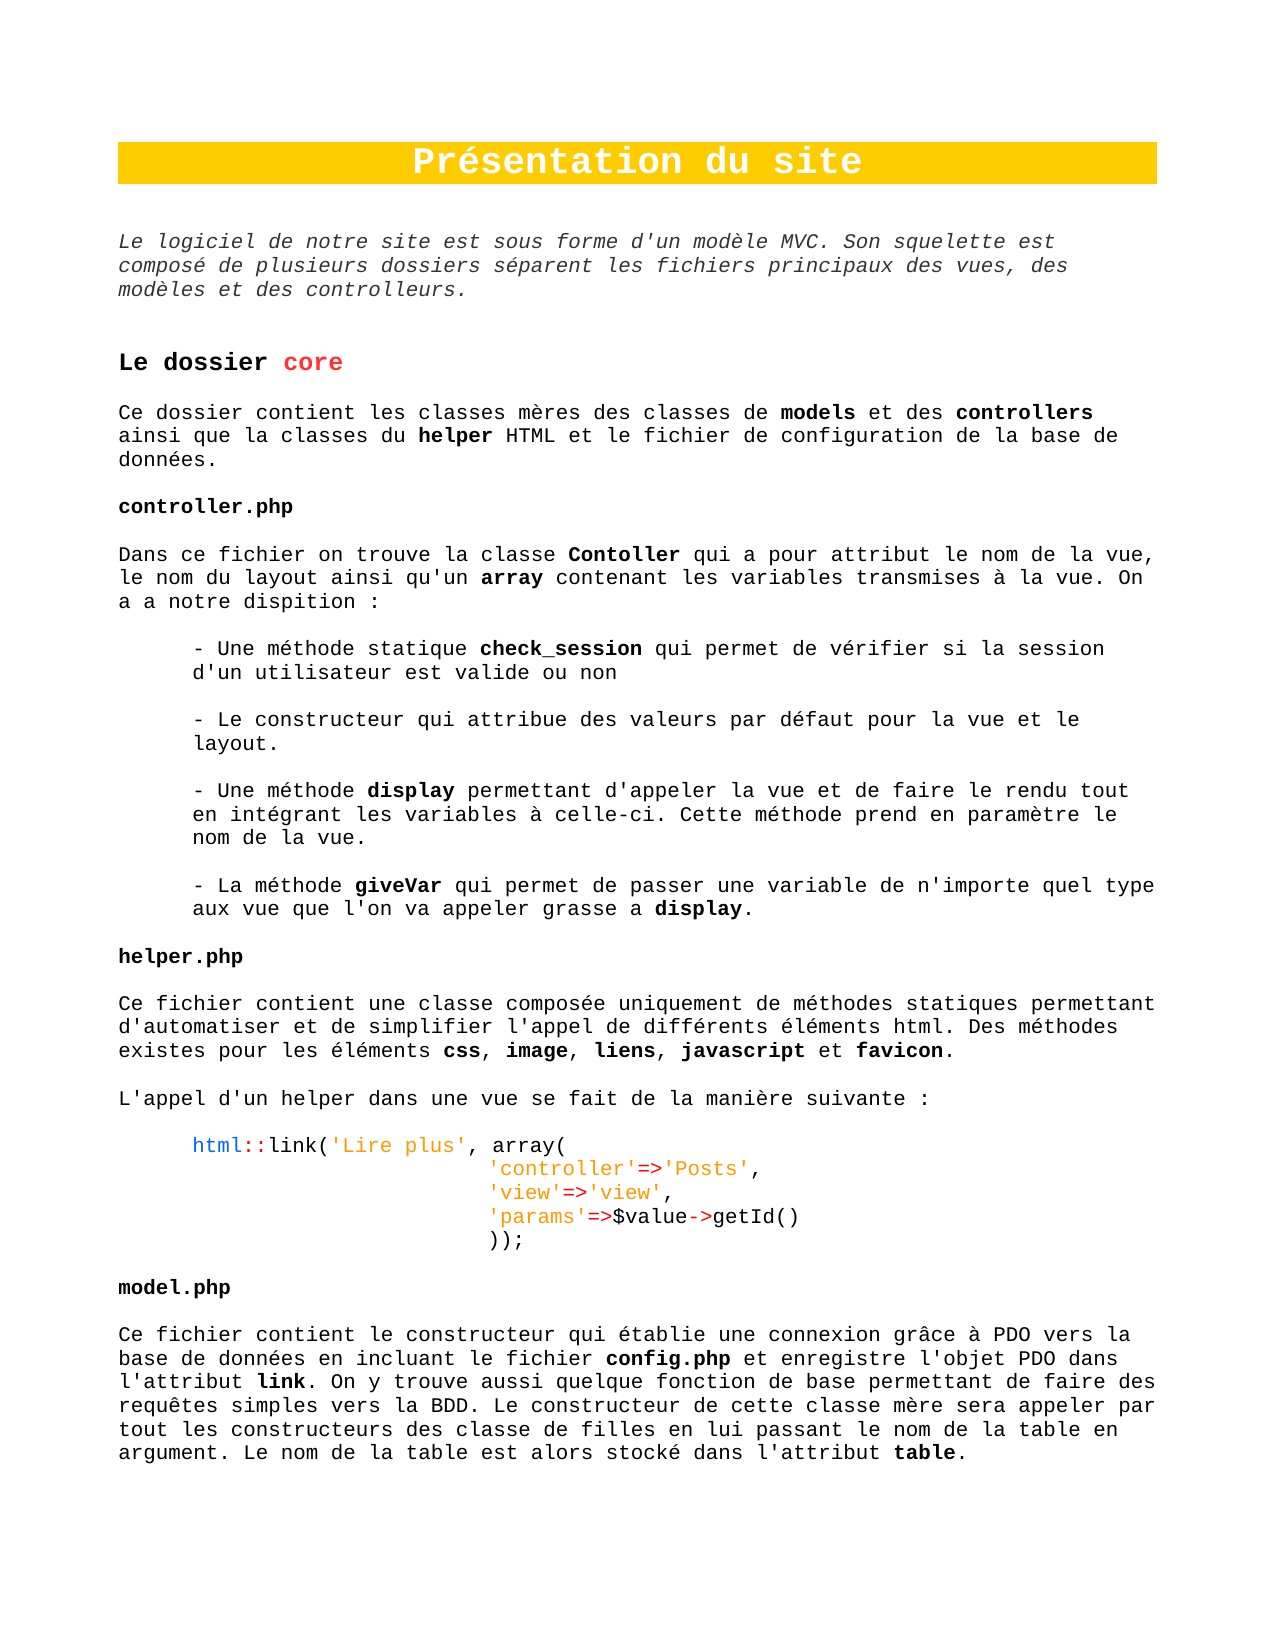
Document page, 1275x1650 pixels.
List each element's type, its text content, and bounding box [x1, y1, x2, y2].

text L'appel d'un helper dans une vue se fait de la manière suivante : [118, 1087, 1157, 1111]
text controller.php [118, 496, 1157, 520]
text 'controller'=>'Posts', [487, 1158, 1157, 1182]
text - Une méthode display permettant d'appeler la vue et de faire le rendu tout en intégrant les variables à celle-ci. Cette méthode prend en paramètre le nom de la vue. [192, 780, 1157, 851]
text Présentation du site [118, 142, 1157, 184]
text Le logiciel de notre site est sous forme d'un modèle MVC. Son squelette est composé de plusieurs dossiers séparent les fichiers principaux des vues, des modèles et des controlleurs. [118, 232, 1157, 302]
text - Une méthode statique check_session qui permet de vérifier si la session d'un utilisateur est valide ou non [192, 638, 1157, 686]
text Ce dossier contient les classes mères des classes de models et des controllers ainsi que la classes du helper HTML et le fichier de configuration de la base de données. [118, 402, 1157, 473]
text 'view'=>'view', [487, 1182, 1157, 1206]
text helper.php [118, 946, 1157, 969]
text Le dossier core [118, 350, 1157, 378]
text - Le constructeur qui attribue des valeurs par défaut pour la vue et le layout. [192, 709, 1157, 756]
text Ce fichier contient une classe composée uniquement de méthodes statiques permettant d'automatiser et de simplifier l'appel de différents éléments html. Des méthodes existes pour les éléments css, image, liens, javascript et favicon. [118, 993, 1157, 1064]
text model.php [118, 1277, 1157, 1300]
text Dans ce fichier on trouve la classe Contoller qui a pour attribut le nom de la vue, le nom du layout ainsi qu'un array contenant les variables transmises à la vue. On a a notre dispition : [118, 544, 1157, 614]
text 'params'=>$value->getId() [487, 1206, 1157, 1229]
text Ce fichier contient le constructeur qui établie une connexion grâce à PDO vers la base de données en incluant le fichier config.php et enregistre l'objet PDO dans l'attribut link. On y trouve aussi quelque fonction de base permettant de faire des requêtes simples vers la BDD. Le constructeur de cette classe mère sera appeler par tout les constructeurs des classe de filles en lui passant le nom de la table en argument. Le nom de la table est alors stocké dans l'attribut table. [118, 1324, 1157, 1466]
text )); [487, 1229, 1157, 1253]
text html::link('Lire plus', array( [192, 1135, 1157, 1158]
text - La méthode giveVar qui permet de passer une variable de n'importe quel type aux vue que l'on va appeler grasse a display. [192, 875, 1157, 922]
